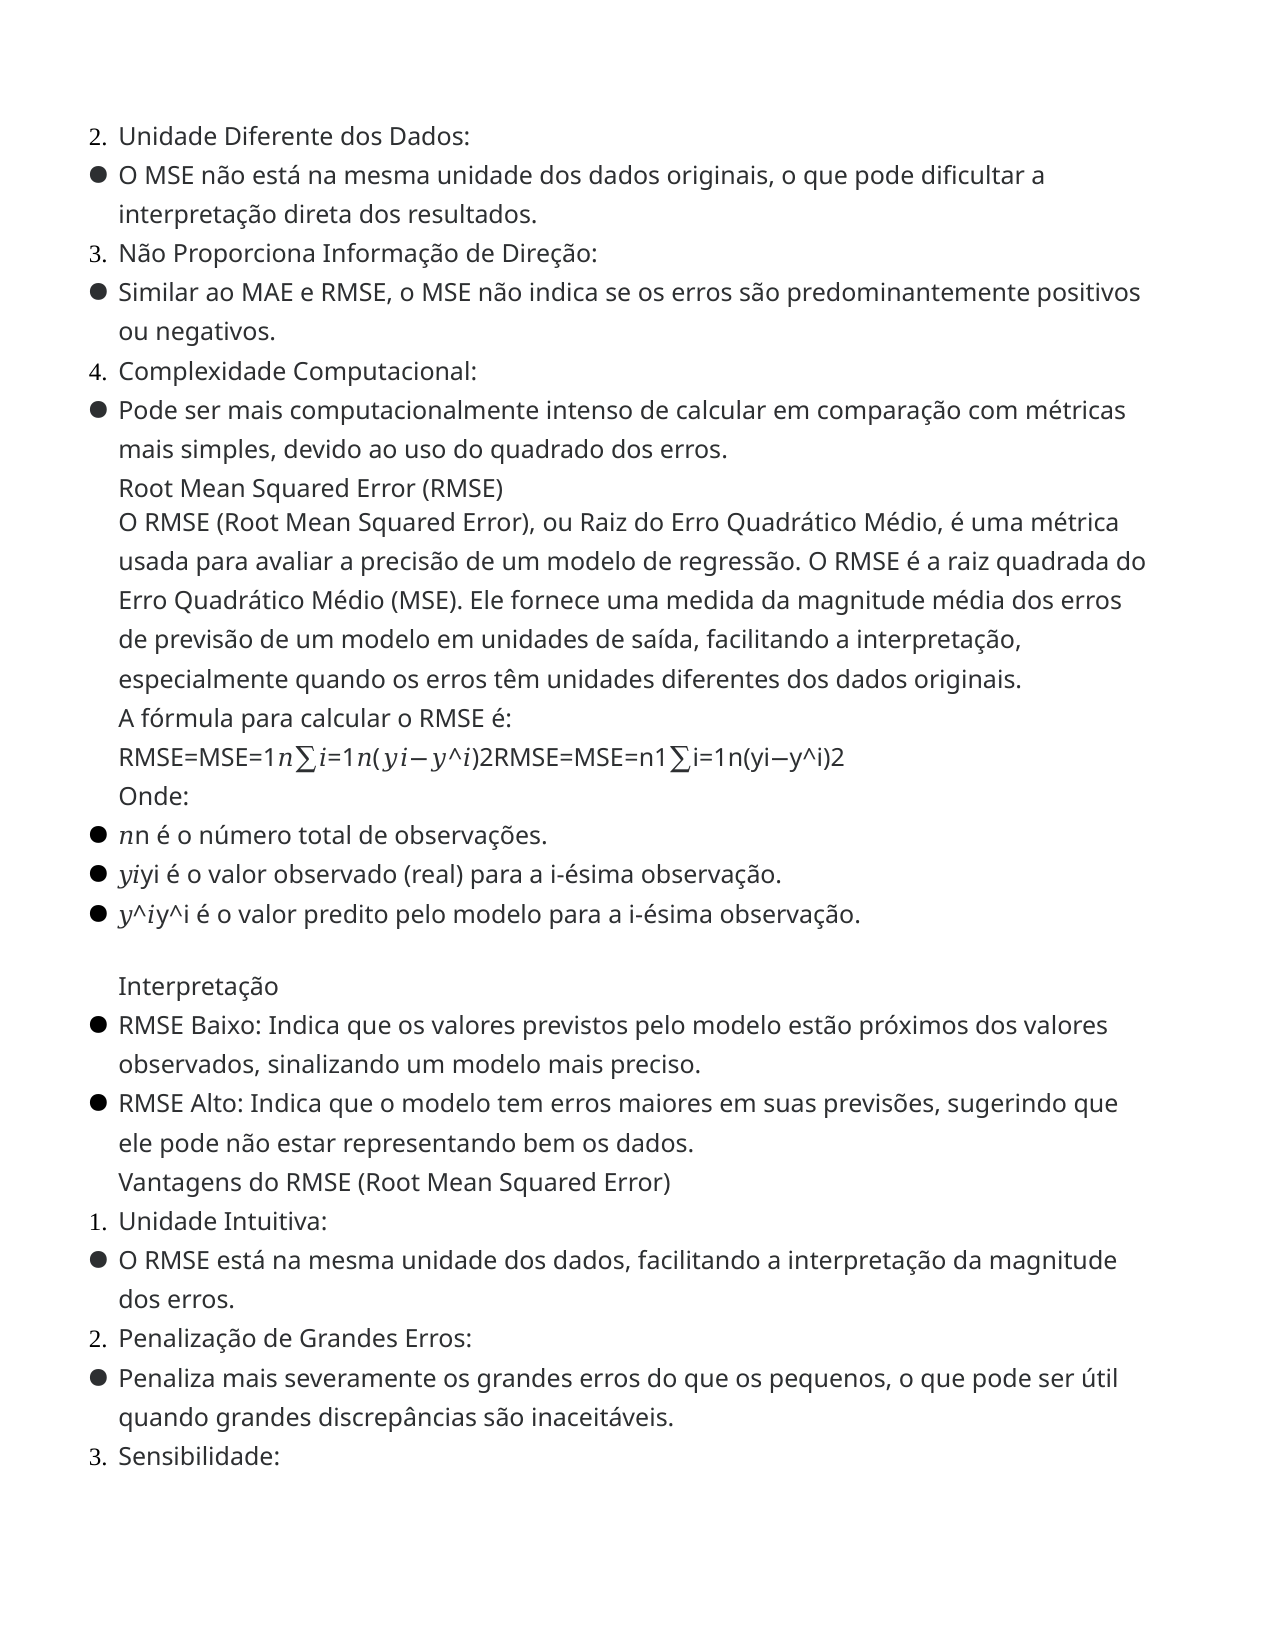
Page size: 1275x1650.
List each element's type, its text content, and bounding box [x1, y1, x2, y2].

list Sensibilidade: [118, 1438, 1157, 1473]
list Não Proporciona Informação de Direção: [118, 236, 1157, 270]
list 𝑦𝑖yi​ é o valor observado (real) para a i-ésima observação. [118, 857, 1157, 891]
list RMSE Alto: Indica que o modelo tem erros maiores em suas previsões, sugerindo que ele pode não estar representando bem os dados. [118, 1086, 1157, 1159]
list O RMSE está na mesma unidade dos dados, facilitando a interpretação da magnitude dos erros. [118, 1243, 1157, 1316]
list Complexidade Computacional: [118, 353, 1157, 387]
list Similar ao MAE e RMSE, o MSE não indica se os erros são predominantemente positivos ou negativos. [118, 275, 1157, 348]
list 𝑛n é o número total de observações. [118, 818, 1157, 852]
list Unidade Intuitiva: [118, 1203, 1157, 1238]
list Penaliza mais severamente os grandes erros do que os pequenos, o que pode ser útil quando grandes discrepâncias são inaceitáveis. [118, 1360, 1157, 1433]
subtitle Root Mean Squared Error (RMSE) [118, 471, 1157, 505]
list Unidade Diferente dos Dados: [118, 118, 1157, 152]
list 𝑦^𝑖y^​i​ é o valor predito pelo modelo para a i-ésima observação. [118, 896, 1157, 930]
text RMSE=MSE=1𝑛∑𝑖=1𝑛(𝑦𝑖−𝑦^𝑖)2RMSE=MSE​=n1​∑i=1n​(yi​−y^​i​)2​ [118, 740, 1157, 774]
text A fórmula para calcular o RMSE é: [118, 701, 1157, 734]
list RMSE Baixo: Indica que os valores previstos pelo modelo estão próximos dos valores observados, sinalizando um modelo mais preciso. [118, 1008, 1157, 1081]
text Vantagens do RMSE (Root Mean Squared Error) [118, 1164, 1157, 1198]
text O RMSE (Root Mean Squared Error), ou Raiz do Erro Quadrático Médio, é uma métrica usada para avaliar a precisão de um modelo de regressão. O RMSE é a raiz quadrada do Erro Quadrático Médio (MSE). Ele fornece uma medida da magnitude média dos erros de previsão de um modelo em unidades de saída, facilitando a interpretação, especialmente quando os erros têm unidades diferentes dos dados originais. [118, 505, 1157, 695]
text Onde: [118, 779, 1157, 813]
list O MSE não está na mesma unidade dos dados originais, o que pode dificultar a interpretação direta dos resultados. [118, 157, 1157, 231]
list Penalização de Grandes Erros: [118, 1321, 1157, 1355]
list Pode ser mais computacionalmente intenso de calcular em comparação com métricas mais simples, devido ao uso do quadrado dos erros. [118, 392, 1157, 466]
text Interpretação [118, 968, 1157, 1003]
